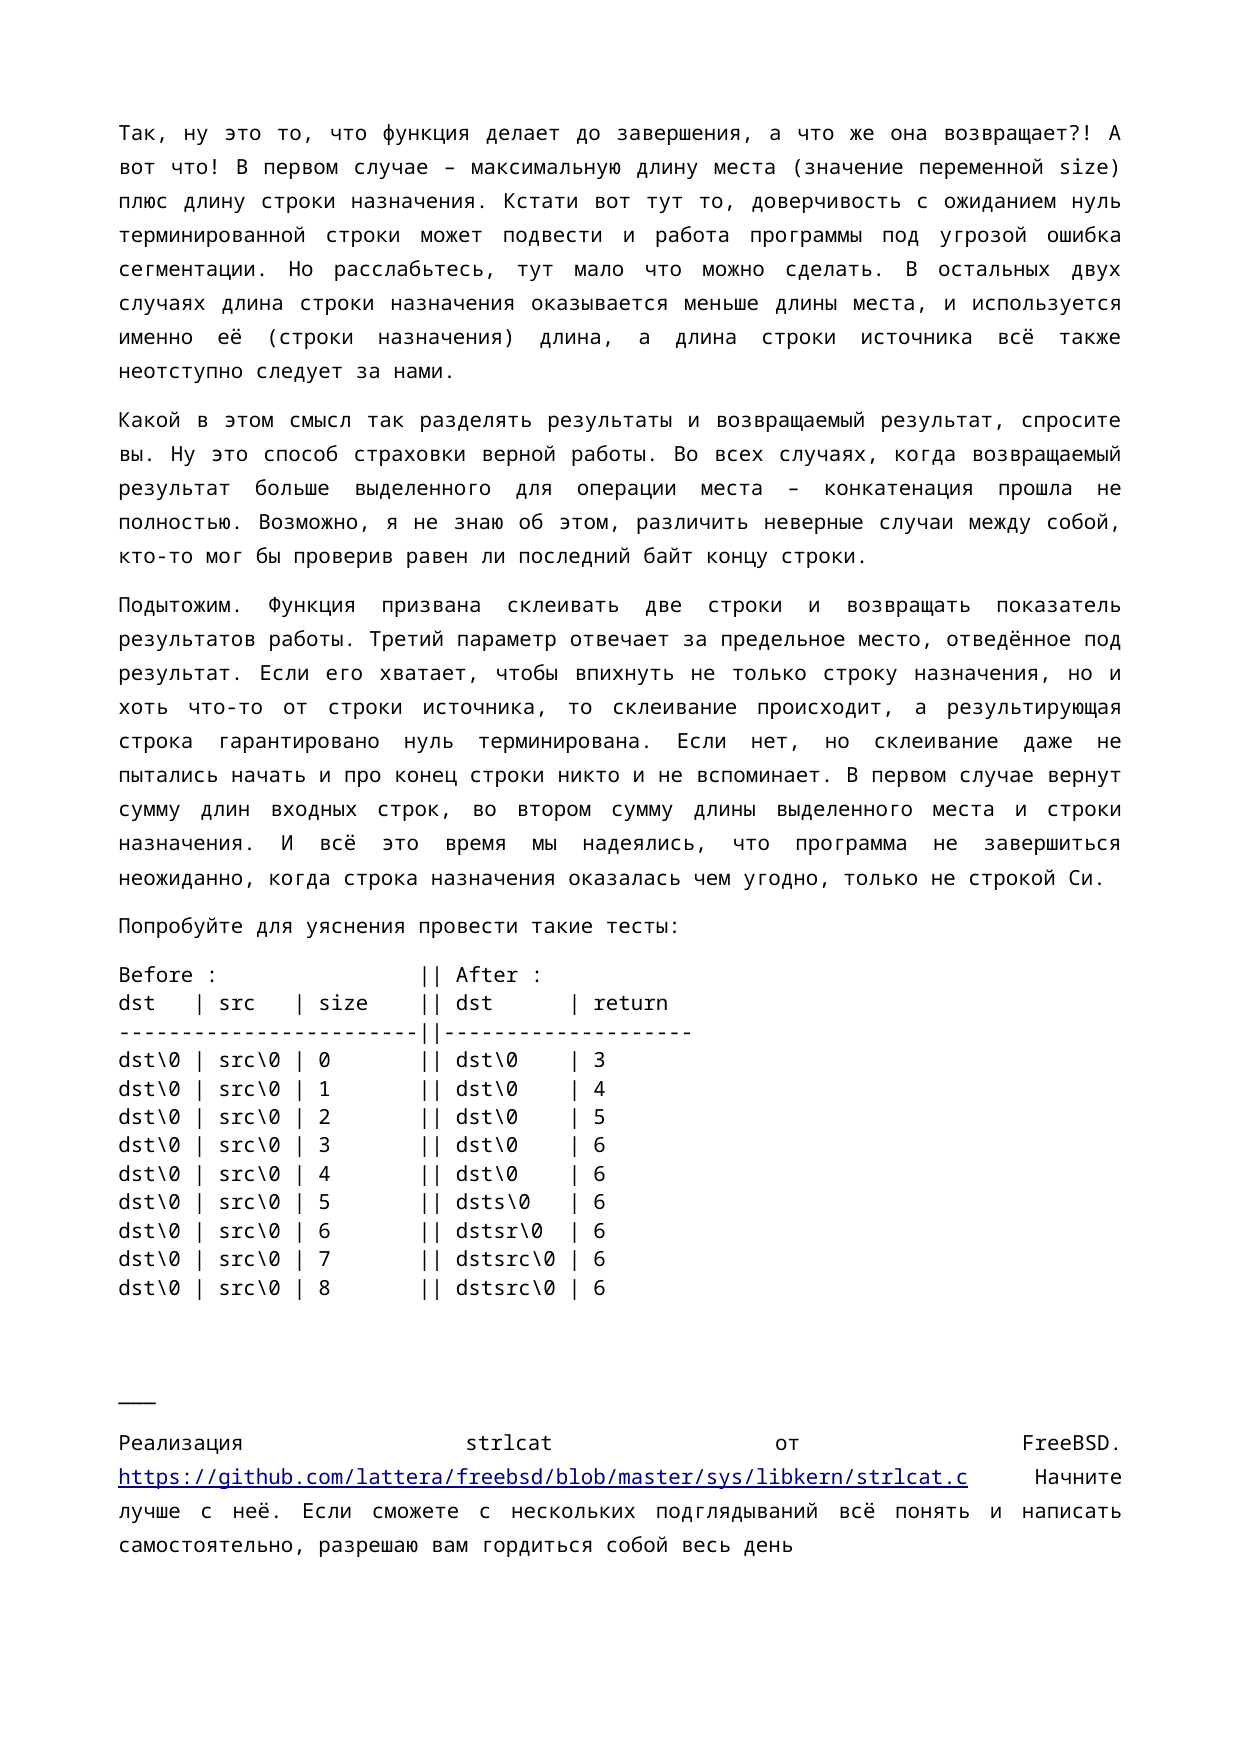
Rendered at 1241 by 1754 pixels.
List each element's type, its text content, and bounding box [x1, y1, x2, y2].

text Так, ну это то, что функция делает до завершения, а что же она возвращает?! А вот что! В первом случае – максимальную длину места (значение переменной size) плюс длину строки назначения. Кстати вот тут то, доверчивость с ожиданием нуль терминированной строки может подвести и работа программы под угрозой ошибка сегментации. Но расслабьтесь, тут мало что можно сделать. В остальных двух случаях длина строки назначения оказывается меньше длины места, и используется именно её (строки назначения) длина, а длина строки источника всё также неотступно следует за нами. [118, 118, 1122, 385]
text dst\0 | src\0 | 2 || dst\0 | 5 [118, 1102, 1122, 1131]
text dst\0 | src\0 | 5 || dsts\0 | 6 [118, 1187, 1122, 1216]
text dst\0 | src\0 | 4 || dst\0 | 6 [118, 1159, 1122, 1187]
text Подытожим. Функция призвана склеивать две строки и возвращать показатель результатов работы. Третий параметр отвечает за предельное место, отведённое под результат. Если его хватает, чтобы впихнуть не только строку назначения, но и хоть что-то от строки источника, то склеивание происходит, а результирующая строка гарантировано нуль терминирована. Если нет, но склеивание даже не пытались начать и про конец строки никто и не вспоминает. В первом случае вернут сумму длин входных строк, во втором сумму длины выделенного места и строки назначения. И всё это время мы надеялись, что программа не завершиться неожиданно, когда строка назначения оказалась чем угодно, только не строкой Си. [118, 590, 1122, 891]
text dst\0 | src\0 | 7 || dstsrc\0 | 6 [118, 1244, 1122, 1273]
text ___ [118, 1379, 1122, 1408]
text Попробуйте для уяснения провести такие тесты: [118, 911, 1122, 940]
text dst\0 | src\0 | 1 || dst\0 | 4 [118, 1074, 1122, 1102]
text dst\0 | src\0 | 3 || dst\0 | 6 [118, 1131, 1122, 1159]
text dst\0 | src\0 | 8 || dstsrc\0 | 6 [118, 1273, 1122, 1301]
text Какой в этом смысл так разделять результаты и возвращаемый результат, спросите вы. Ну это способ страховки верной работы. Во всех случаях, когда возвращаемый результат больше выделенного для операции места – конкатенация прошла не полностью. Возможно, я не знаю об этом, различить неверные случаи между собой, кто-то мог бы проверив равен ли последний байт концу строки. [118, 405, 1122, 570]
text dst\0 | src\0 | 0 || dst\0 | 3 [118, 1045, 1122, 1074]
text dst\0 | src\0 | 6 || dstsr\0 | 6 [118, 1216, 1122, 1244]
text Реализация strlcat от FreeBSD. https://github.com/lattera/freebsd/blob/master/sys/libkern/strlcat.c Начните лучше с неё. Если сможете с нескольких подглядываний всё понять и написать самостоятельно, разрешаю вам гордиться собой весь день [118, 1428, 1122, 1558]
text Before : || After : [118, 960, 1122, 988]
text ------------------------||-------------------- [118, 1017, 1122, 1045]
text dst | src | size || dst | return [118, 988, 1122, 1017]
